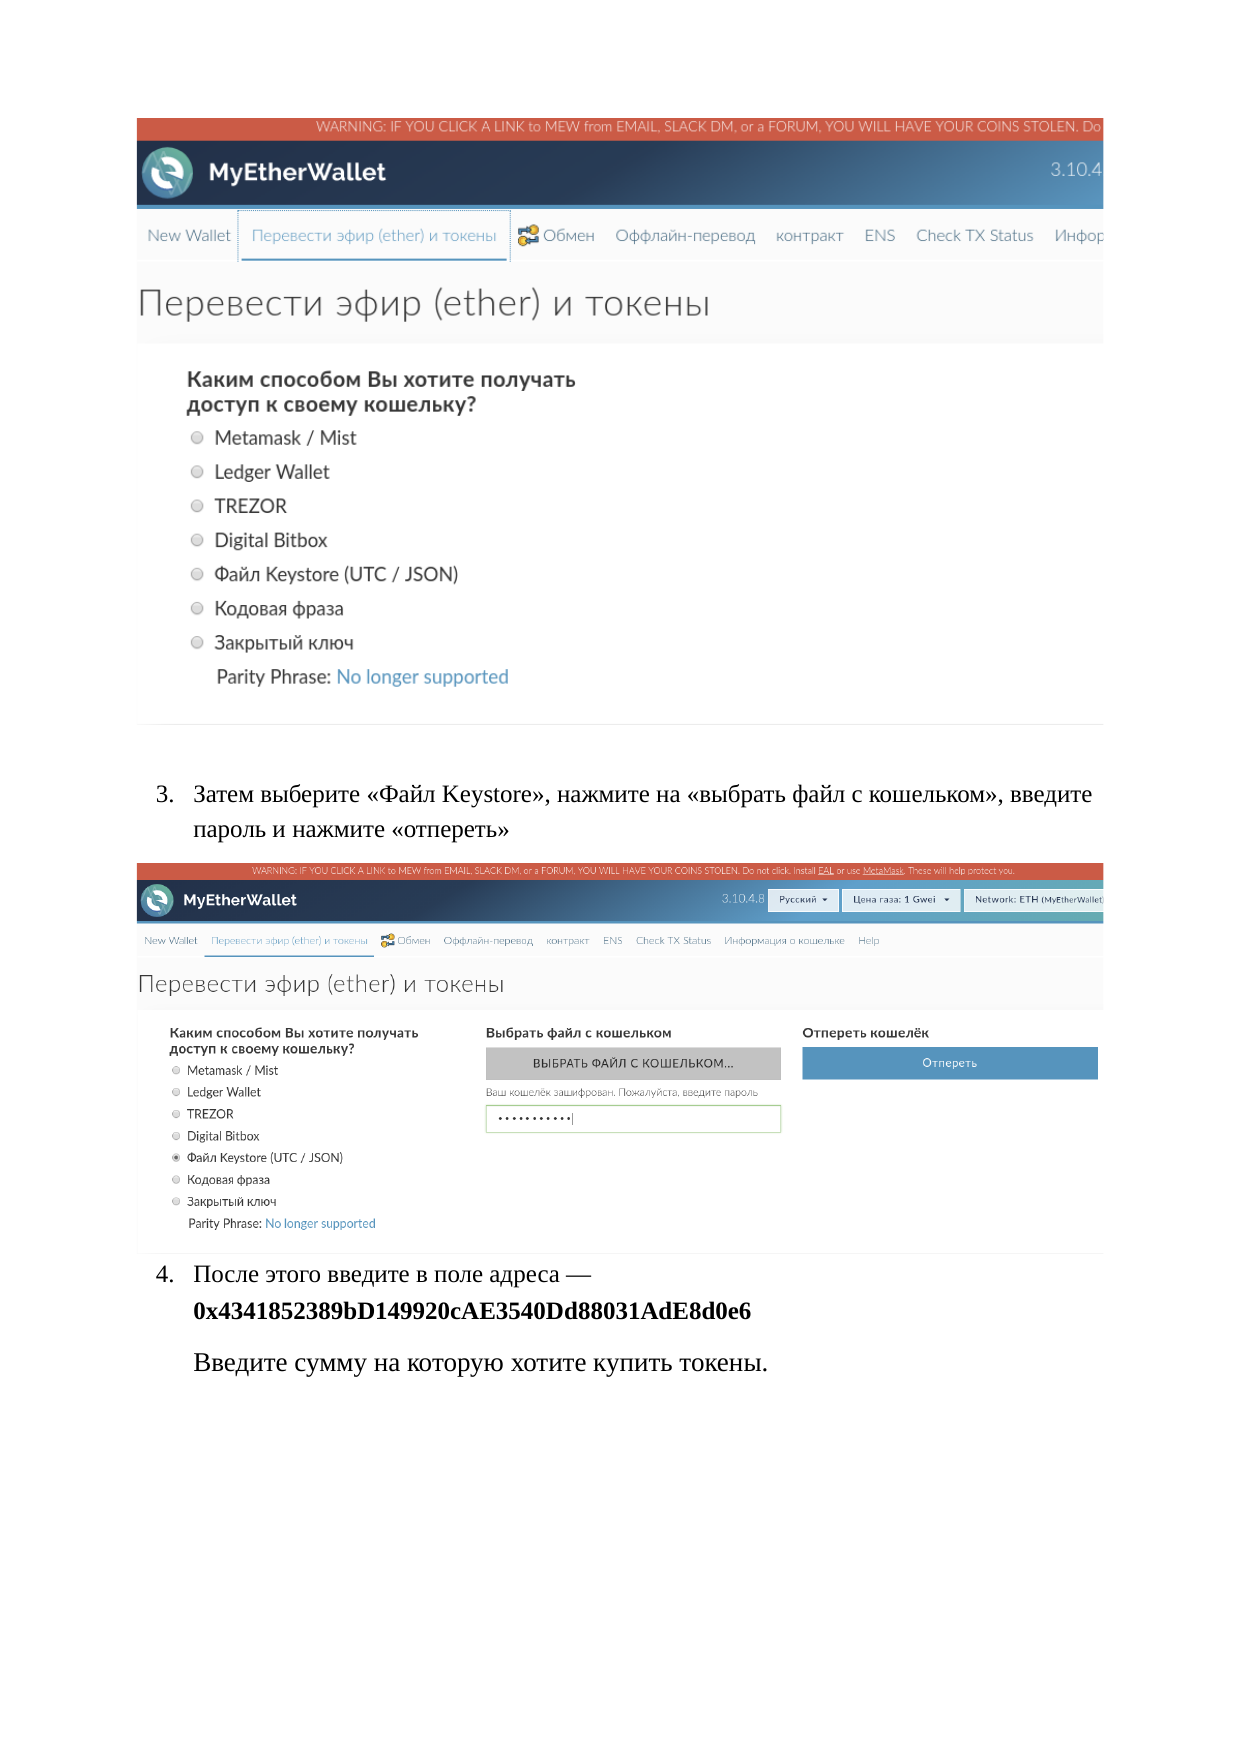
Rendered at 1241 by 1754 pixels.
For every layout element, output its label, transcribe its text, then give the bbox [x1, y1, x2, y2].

picture [136, 863, 1104, 1254]
picture [136, 118, 1104, 725]
list Затем выберите «Файл Keystore», нажмите на «выбрать файл с кошельком», введите пароль и нажмите «отпереть» [156, 779, 1122, 843]
list Введите сумму на которую хотите купить токены. [156, 1346, 1122, 1377]
list После этого введите в поле адреса — 0x4341852389bD149920cAE3540Dd88031AdE8d0e6 [156, 1134, 1122, 1325]
